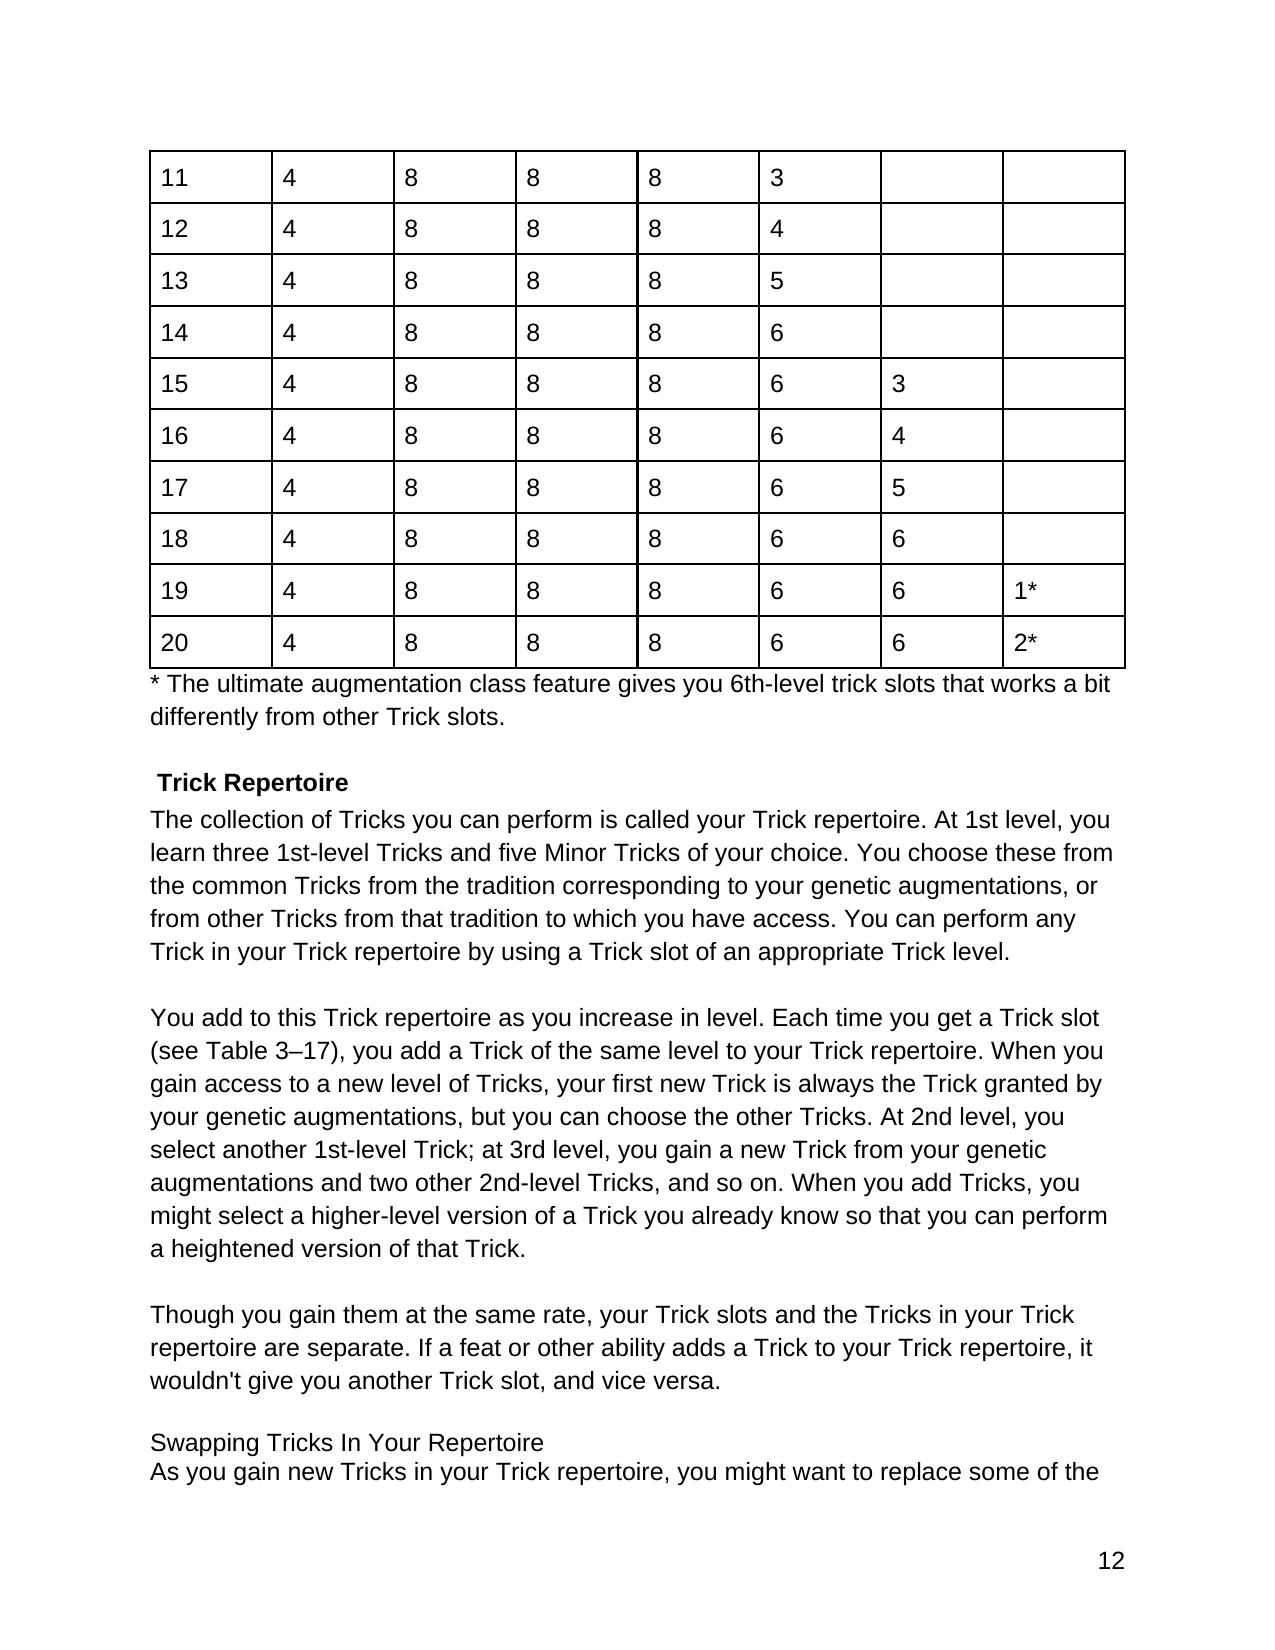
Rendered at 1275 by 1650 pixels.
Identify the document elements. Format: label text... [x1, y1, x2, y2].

table_cell 6 [760, 617, 880, 667]
table_cell 4 [273, 307, 393, 357]
table_cell 1* [1004, 565, 1124, 615]
table_cell 8 [395, 410, 515, 460]
table_cell 8 [395, 307, 515, 357]
table_cell 8 [639, 204, 758, 253]
table_cell 3 [760, 152, 880, 202]
table_cell 8 [517, 152, 636, 202]
table_cell 12 [151, 204, 271, 253]
table_cell 5 [760, 255, 880, 305]
table_cell 6 [760, 565, 880, 615]
table_cell 6 [882, 617, 1002, 667]
table_cell 5 [882, 462, 1002, 512]
table_cell 4 [273, 255, 393, 305]
text The collection of Tricks you can perform is called your Trick repertoire. At 1st level, you learn three 1st-level Tricks and five Minor Tricks of your choice. You choose these from the common Tricks from the tradition corresponding to your genetic augmentations, or from other Tricks from that tradition to which you have access. You can perform any Trick in your Trick repertoire by using a Trick slot of an appropriate Trick level. [150, 805, 1125, 966]
table_cell 13 [151, 255, 271, 305]
table_cell 8 [517, 514, 636, 563]
table_cell 4 [273, 410, 393, 460]
table_cell 8 [395, 514, 515, 563]
table_cell 8 [639, 307, 758, 357]
table_cell 6 [882, 514, 1002, 563]
text Trick Repertoire [150, 768, 1125, 797]
text * The ultimate augmentation class feature gives you 6th-level trick slots that works a bit differently from other Trick slots. [150, 669, 1125, 731]
table_cell 8 [639, 410, 758, 460]
table_cell [1004, 514, 1124, 563]
table_cell 6 [760, 514, 880, 563]
table_cell [1004, 204, 1124, 253]
text Swapping Tricks In Your Repertoire [150, 1428, 1125, 1457]
table_cell 17 [151, 462, 271, 512]
table_cell [1004, 152, 1124, 202]
table_cell 8 [639, 152, 758, 202]
table_cell 8 [639, 462, 758, 512]
table_cell 8 [517, 307, 636, 357]
table_cell [1004, 410, 1124, 460]
table_cell 4 [273, 204, 393, 253]
table_cell [882, 307, 1002, 357]
table_cell [882, 255, 1002, 305]
table_cell 15 [151, 359, 271, 408]
table_cell [1004, 462, 1124, 512]
text Though you gain them at the same rate, your Trick slots and the Tricks in your Trick repertoire are separate. If a feat or other ability adds a Trick to your Trick repertoire, it wouldn't give you another Trick slot, and vice versa. [150, 1300, 1125, 1395]
table_cell 8 [639, 514, 758, 563]
table_cell 6 [760, 307, 880, 357]
table_cell [1004, 255, 1124, 305]
table_cell 11 [151, 152, 271, 202]
text As you gain new Tricks in your Trick repertoire, you might want to replace some of the [150, 1457, 1125, 1486]
table_cell 19 [151, 565, 271, 615]
table_cell 8 [395, 255, 515, 305]
table_cell 8 [517, 255, 636, 305]
table_cell 6 [760, 462, 880, 512]
table_cell 8 [395, 152, 515, 202]
table_cell [1004, 307, 1124, 357]
table_cell 8 [517, 565, 636, 615]
table_cell 8 [517, 359, 636, 408]
table_cell 8 [517, 462, 636, 512]
table_cell 8 [395, 204, 515, 253]
table_cell 4 [273, 152, 393, 202]
table_cell 16 [151, 410, 271, 460]
table_cell 6 [760, 359, 880, 408]
table_cell 4 [760, 204, 880, 253]
table_cell 4 [273, 565, 393, 615]
table_cell 8 [639, 565, 758, 615]
table_cell 4 [882, 410, 1002, 460]
table_cell 8 [639, 617, 758, 667]
table_cell 8 [517, 410, 636, 460]
table_cell 8 [395, 617, 515, 667]
table_cell 6 [882, 565, 1002, 615]
table_cell [882, 204, 1002, 253]
table_cell 18 [151, 514, 271, 563]
table_cell 8 [517, 617, 636, 667]
table_cell 14 [151, 307, 271, 357]
table_cell 8 [395, 359, 515, 408]
table_cell 3 [882, 359, 1002, 408]
table_cell 4 [273, 617, 393, 667]
text You add to this Trick repertoire as you increase in level. Each time you get a Trick slot (see Table 3–17), you add a Trick of the same level to your Trick repertoire. When you gain access to a new level of Tricks, your first new Trick is always the Trick granted by your genetic augmentations, but you can choose the other Tricks. At 2nd level, you select another 1st-level Trick; at 3rd level, you gain a new Trick from your genetic augmentations and two other 2nd-level Tricks, and so on. When you add Tricks, you might select a higher-level version of a Trick you already know so that you can perform a heightened version of that Trick. [150, 1003, 1125, 1263]
table_cell 2* [1004, 617, 1124, 667]
table_cell 8 [395, 565, 515, 615]
table_cell 20 [151, 617, 271, 667]
table_cell 4 [273, 514, 393, 563]
table_cell 8 [639, 359, 758, 408]
table_cell [1004, 359, 1124, 408]
table_cell 4 [273, 359, 393, 408]
table_cell 8 [639, 255, 758, 305]
table_cell 8 [395, 462, 515, 512]
table_cell 4 [273, 462, 393, 512]
table_cell 6 [760, 410, 880, 460]
table_cell [882, 152, 1002, 202]
table_cell 8 [517, 204, 636, 253]
